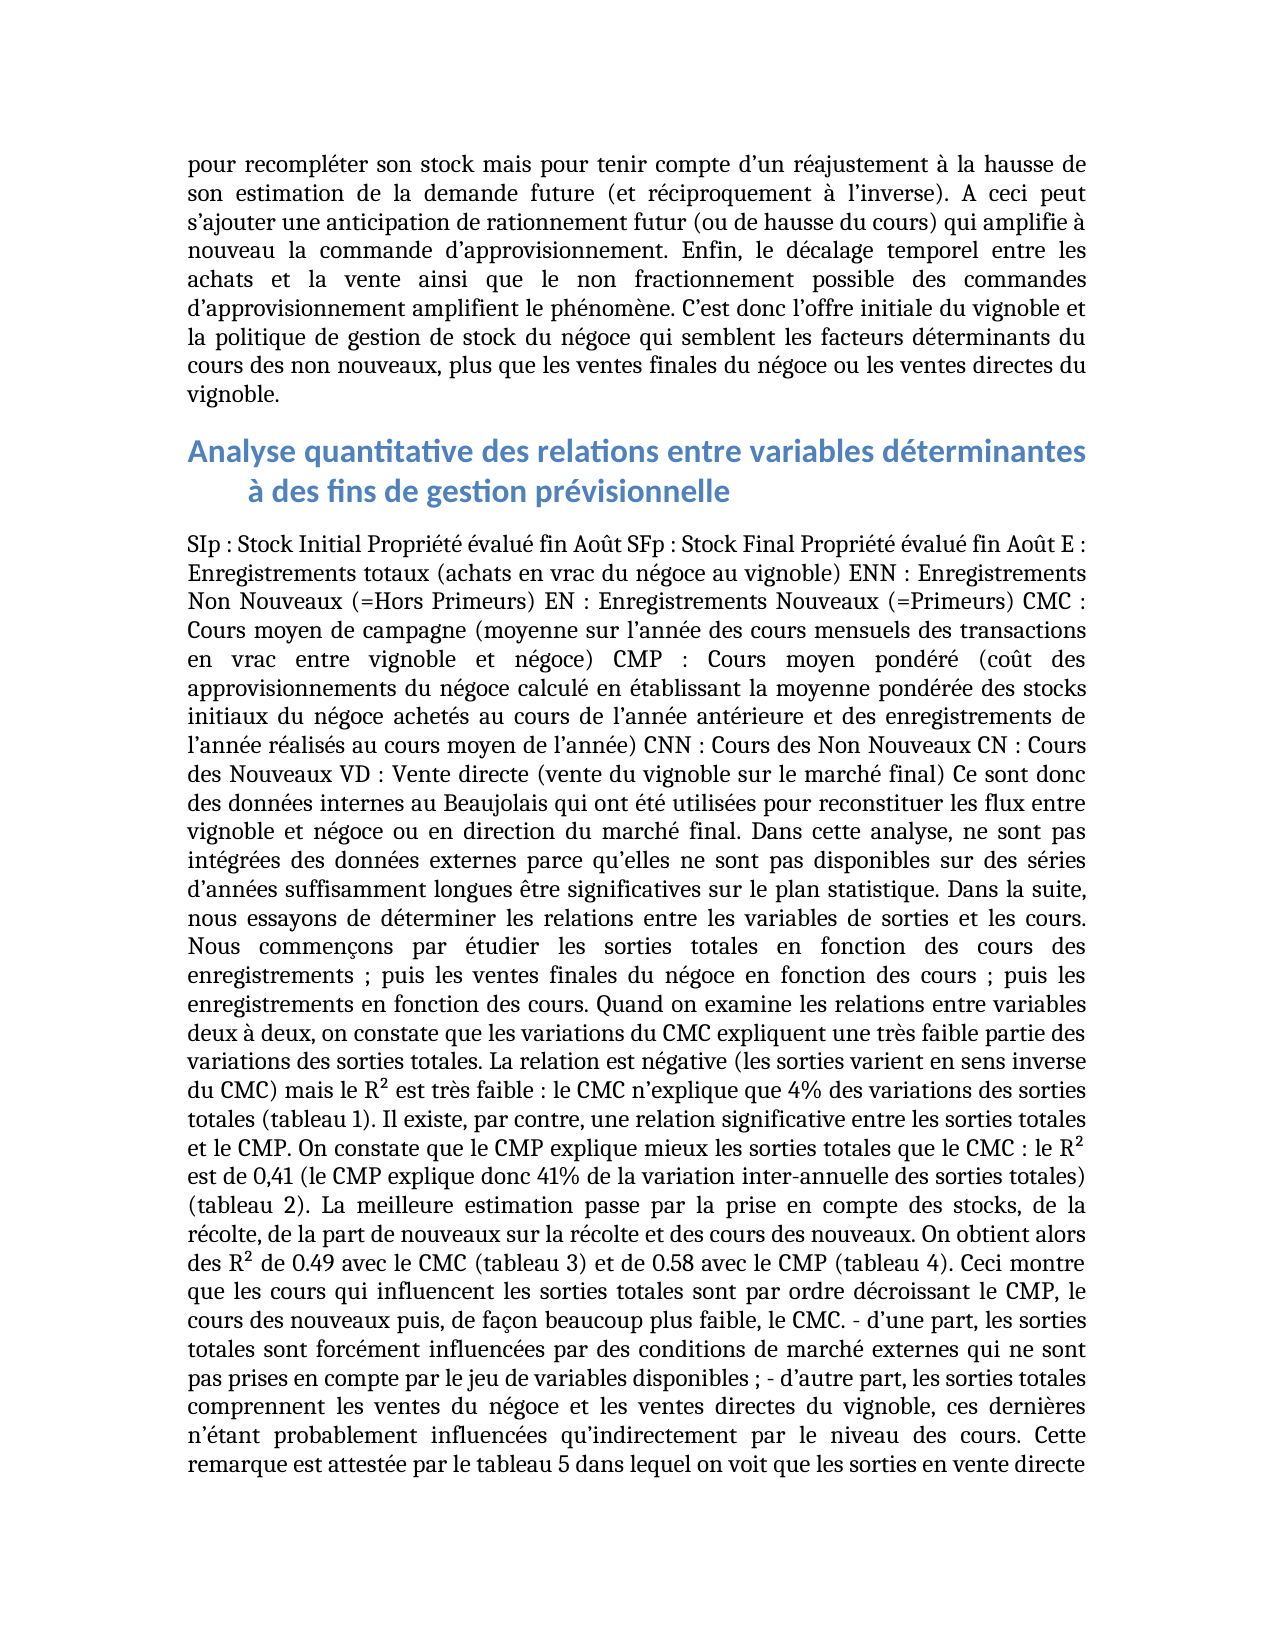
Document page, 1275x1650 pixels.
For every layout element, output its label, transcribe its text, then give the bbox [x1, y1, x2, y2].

subtitle Analyse quantitative des relations entre variables déterminantes à des fins de gestion prévisionnelle [187, 429, 1087, 511]
text pour recompléter son stock mais pour tenir compte d’un réajustement à la hausse de son estimation de la demande future (et réciproquement à l’inverse). A ceci peut s’ajouter une anticipation de rationnement futur (ou de hausse du cours) qui amplifie à nouveau la commande d’approvisionnement. Enfin, le décalage temporel entre les achats et la vente ainsi que le non fractionnement possible des commandes d’approvisionnement amplifient le phénomène. C’est donc l’offre initiale du vignoble et la politique de gestion de stock du négoce qui semblent les facteurs déterminants du cours des non nouveaux, plus que les ventes finales du négoce ou les ventes directes du vignoble. [187, 150, 1087, 409]
text SIp : Stock Initial Propriété évalué fin Août SFp : Stock Final Propriété évalué fin Août E : Enregistrements totaux (achats en vrac du négoce au vignoble) ENN : Enregistrements Non Nouveaux (=Hors Primeurs) EN : Enregistrements Nouveaux (=Primeurs) CMC : Cours moyen de campagne (moyenne sur l’année des cours mensuels des transactions en vrac entre vignoble et négoce) CMP : Cours moyen pondéré (coût des approvisionnements du négoce calculé en établissant la moyenne pondérée des stocks initiaux du négoce achetés au cours de l’année antérieure et des enregistrements de l’année réalisés au cours moyen de l’année) CNN : Cours des Non Nouveaux CN : Cours des Nouveaux VD : Vente directe (vente du vignoble sur le marché final) Ce sont donc des données internes au Beaujolais qui ont été utilisées pour reconstituer les flux entre vignoble et négoce ou en direction du marché final. Dans cette analyse, ne sont pas intégrées des données externes parce qu’elles ne sont pas disponibles sur des séries d’années suffisamment longues être significatives sur le plan statistique. Dans la suite, nous essayons de déterminer les relations entre les variables de sorties et les cours. Nous commençons par étudier les sorties totales en fonction des cours des enregistrements ; puis les ventes finales du négoce en fonction des cours ; puis les enregistrements en fonction des cours. Quand on examine les relations entre variables deux à deux, on constate que les variations du CMC expliquent une très faible partie des variations des sorties totales. La relation est négative (les sorties varient en sens inverse du CMC) mais le R² est très faible : le CMC n’explique que 4% des variations des sorties totales (tableau 1). Il existe, par contre, une relation significative entre les sorties totales et le CMP. On constate que le CMP explique mieux les sorties totales que le CMC : le R² est de 0,41 (le CMP explique donc 41% de la variation inter-annuelle des sorties totales) (tableau 2). La meilleure estimation passe par la prise en compte des stocks, de la récolte, de la part de nouveaux sur la récolte et des cours des nouveaux. On obtient alors des R² de 0.49 avec le CMC (tableau 3) et de 0.58 avec le CMP (tableau 4). Ceci montre que les cours qui influencent les sorties totales sont par ordre décroissant le CMP, le cours des nouveaux puis, de façon beaucoup plus faible, le CMC. - d’une part, les sorties totales sont forcément influencées par des conditions de marché externes qui ne sont pas prises en compte par le jeu de variables disponibles ; - d’autre part, les sorties totales comprennent les ventes du négoce et les ventes directes du vignoble, ces dernières n’étant probablement influencées qu’indirectement par le niveau des cours. Cette remarque est attestée par le tableau 5 dans lequel on voit que les sorties en vente directe [187, 530, 1087, 1478]
